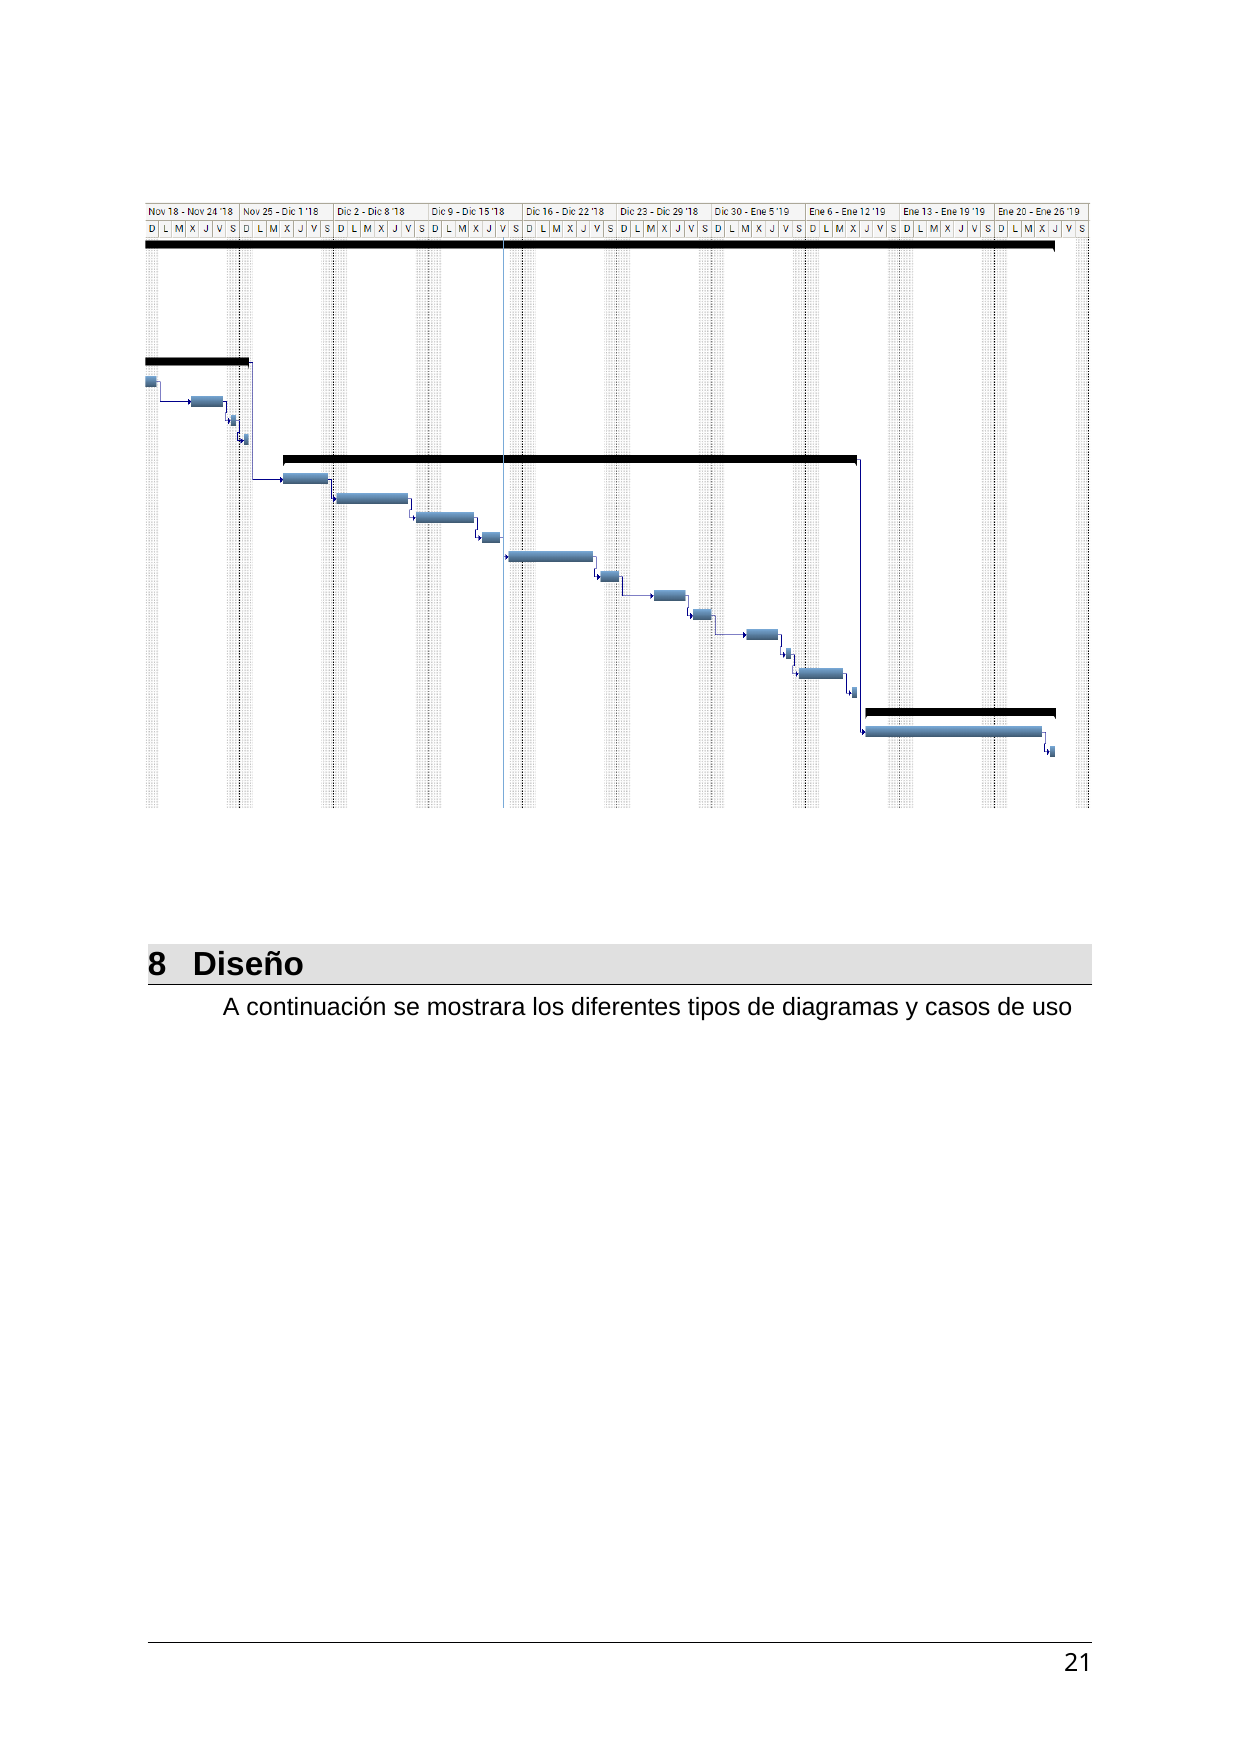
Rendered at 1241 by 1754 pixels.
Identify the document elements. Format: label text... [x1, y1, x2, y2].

text A continuación se mostrara los diferentes tipos de diagramas y casos de uso [223, 992, 1092, 1020]
subtitle Diseño [148, 944, 1092, 984]
